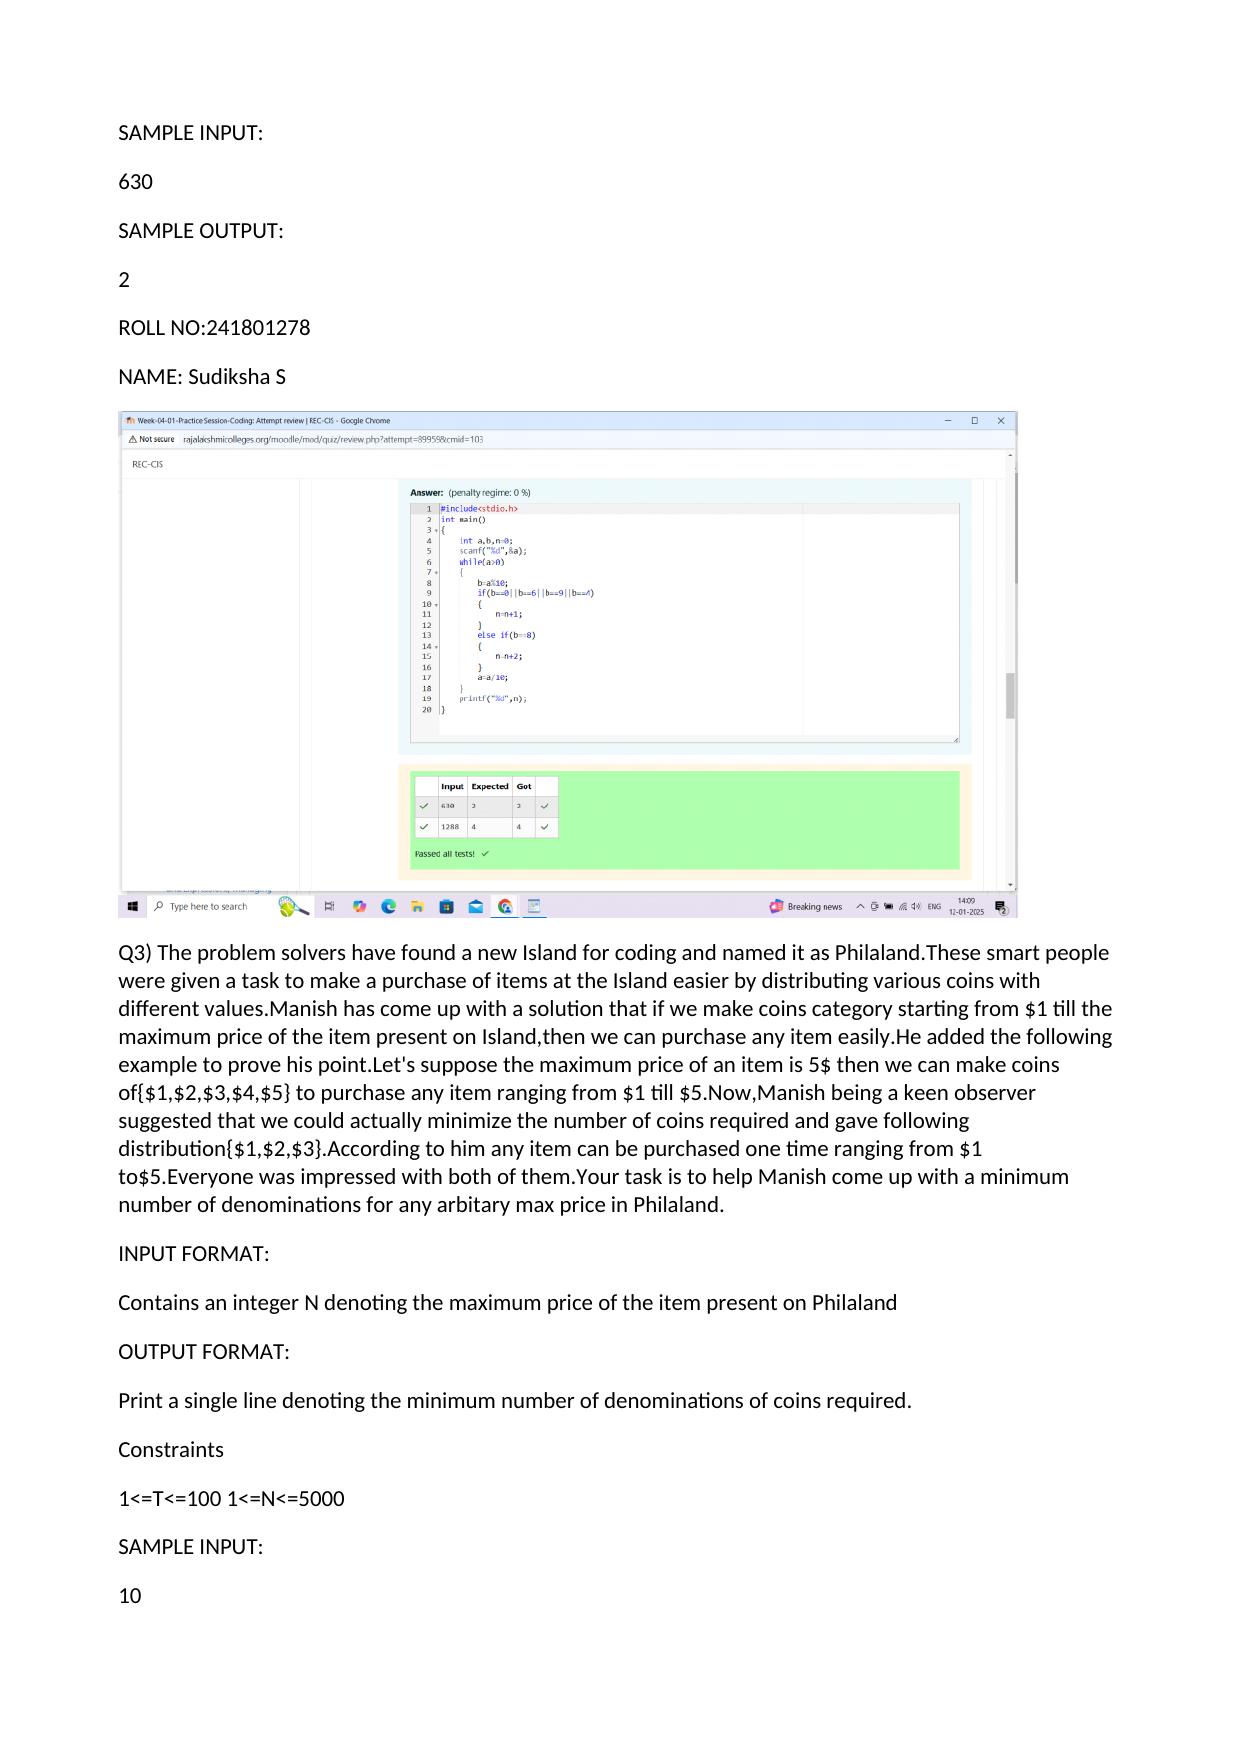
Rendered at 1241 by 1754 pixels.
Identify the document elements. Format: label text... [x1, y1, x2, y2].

text 630 [118, 167, 1122, 195]
text SAMPLE INPUT: [118, 1532, 1122, 1561]
text ROLL NO:241801278 [118, 313, 1122, 342]
text INPUT FORMAT: [118, 1239, 1122, 1267]
text OUTPUT FORMAT: [118, 1337, 1122, 1365]
text SAMPLE OUTPUT: [118, 216, 1122, 244]
text Constraints [118, 1435, 1122, 1463]
text NAME: Sudiksha S [118, 362, 1122, 390]
text Contains an integer N denoting the maximum price of the item present on Philaland [118, 1288, 1122, 1316]
text 1<=T<=100 1<=N<=5000 [118, 1484, 1122, 1512]
text Q3) The problem solvers have found a new Island for coding and named it as Philaland.These smart people were given a task to make a purchase of items at the Island easier by distributing various coins with different values.Manish has come up with a solution that if we make coins category starting from $1 till the maximum price of the item present on Island,then we can purchase any item easily.He added the following example to prove his point.Let's suppose the maximum price of an item is 5$ then we can make coins of{$1,$2,$3,$4,$5} to purchase any item ranging from $1 till $5.Now,Manish being a keen observer suggested that we could actually minimize the number of coins required and gave following distribution{$1,$2,$3}.According to him any item can be purchased one time ranging from $1 to$5.Everyone was impressed with both of them.Your task is to help Manish come up with a minimum number of denominations for any arbitary max price in Philaland. [118, 938, 1122, 1218]
text Print a single line denoting the minimum number of denominations of coins required. [118, 1386, 1122, 1414]
text 2 [118, 265, 1122, 293]
text 10 [118, 1581, 1122, 1609]
text SAMPLE INPUT: [118, 118, 1122, 146]
